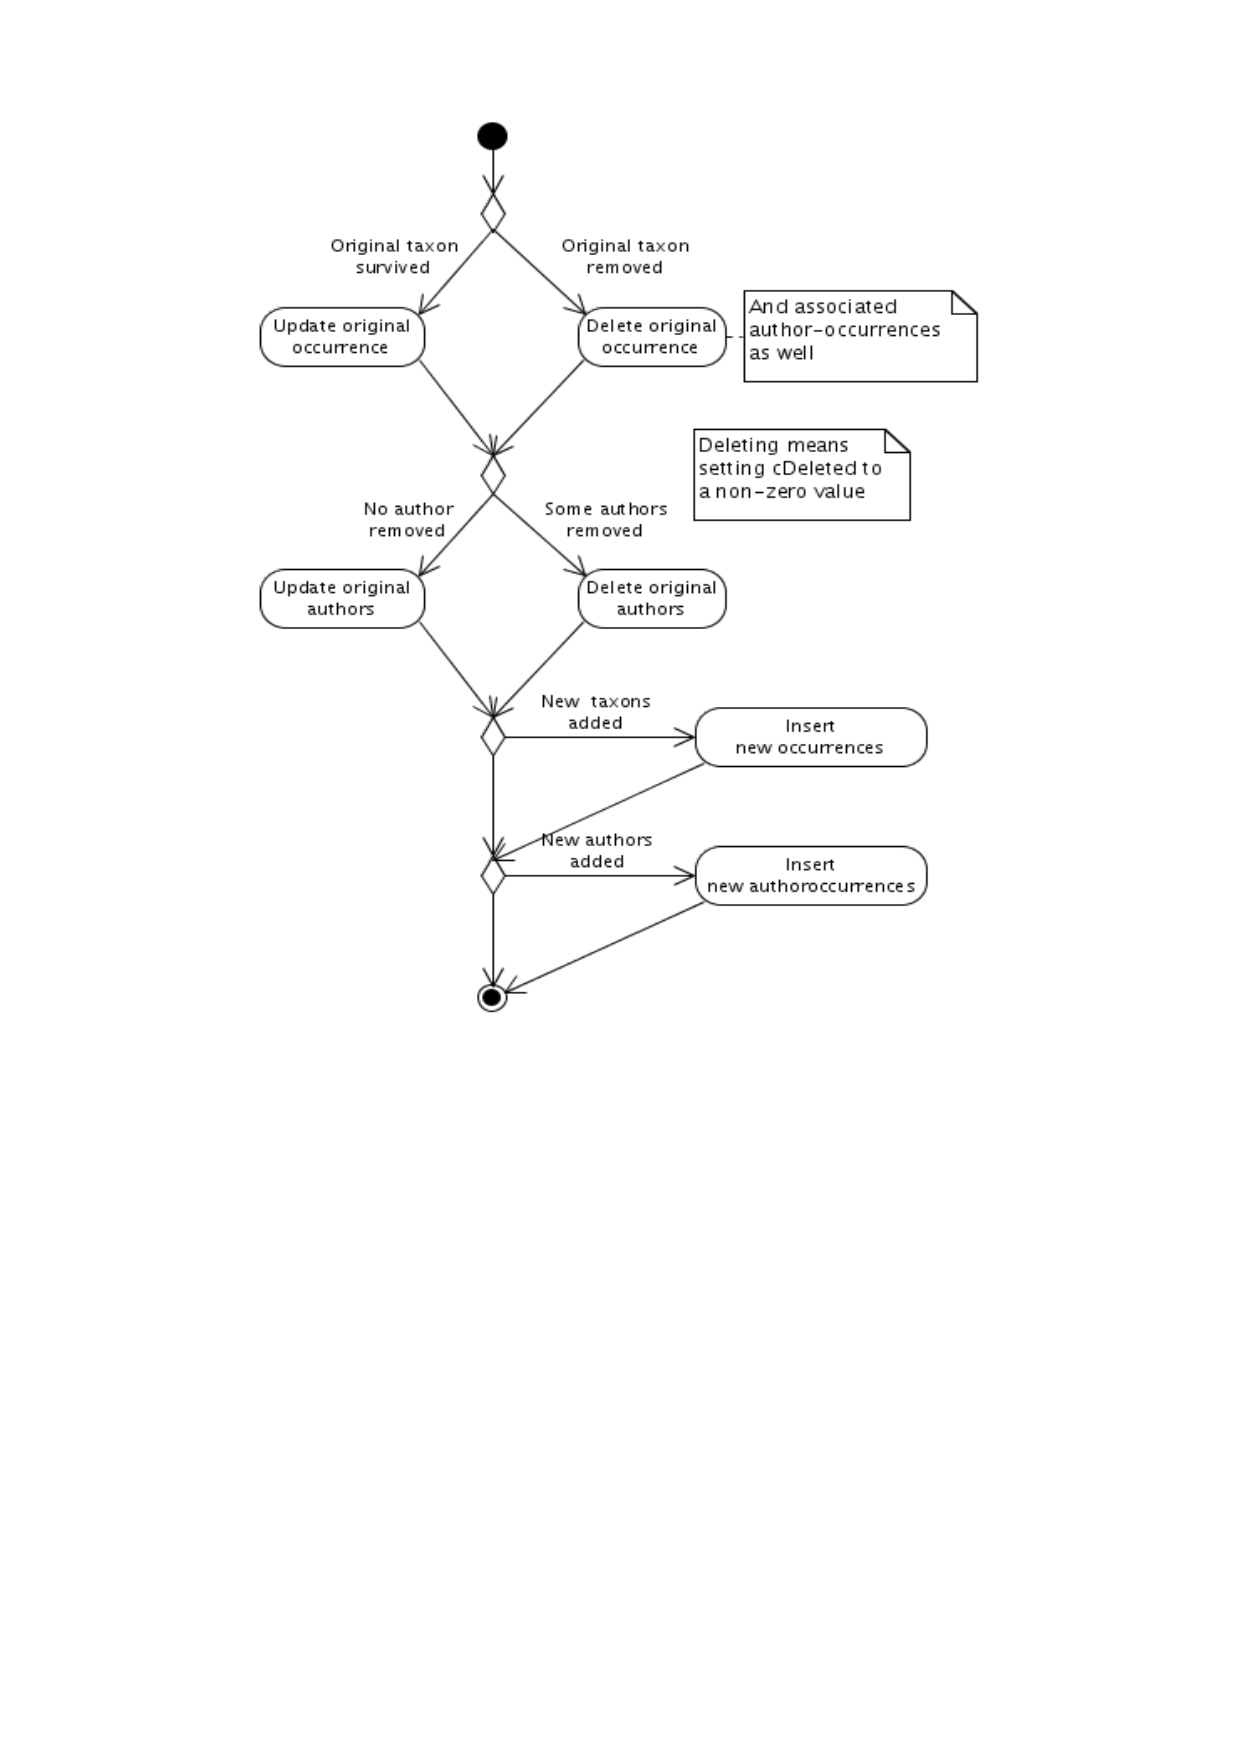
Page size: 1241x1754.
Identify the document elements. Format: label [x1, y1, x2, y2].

picture [255, 118, 985, 1020]
